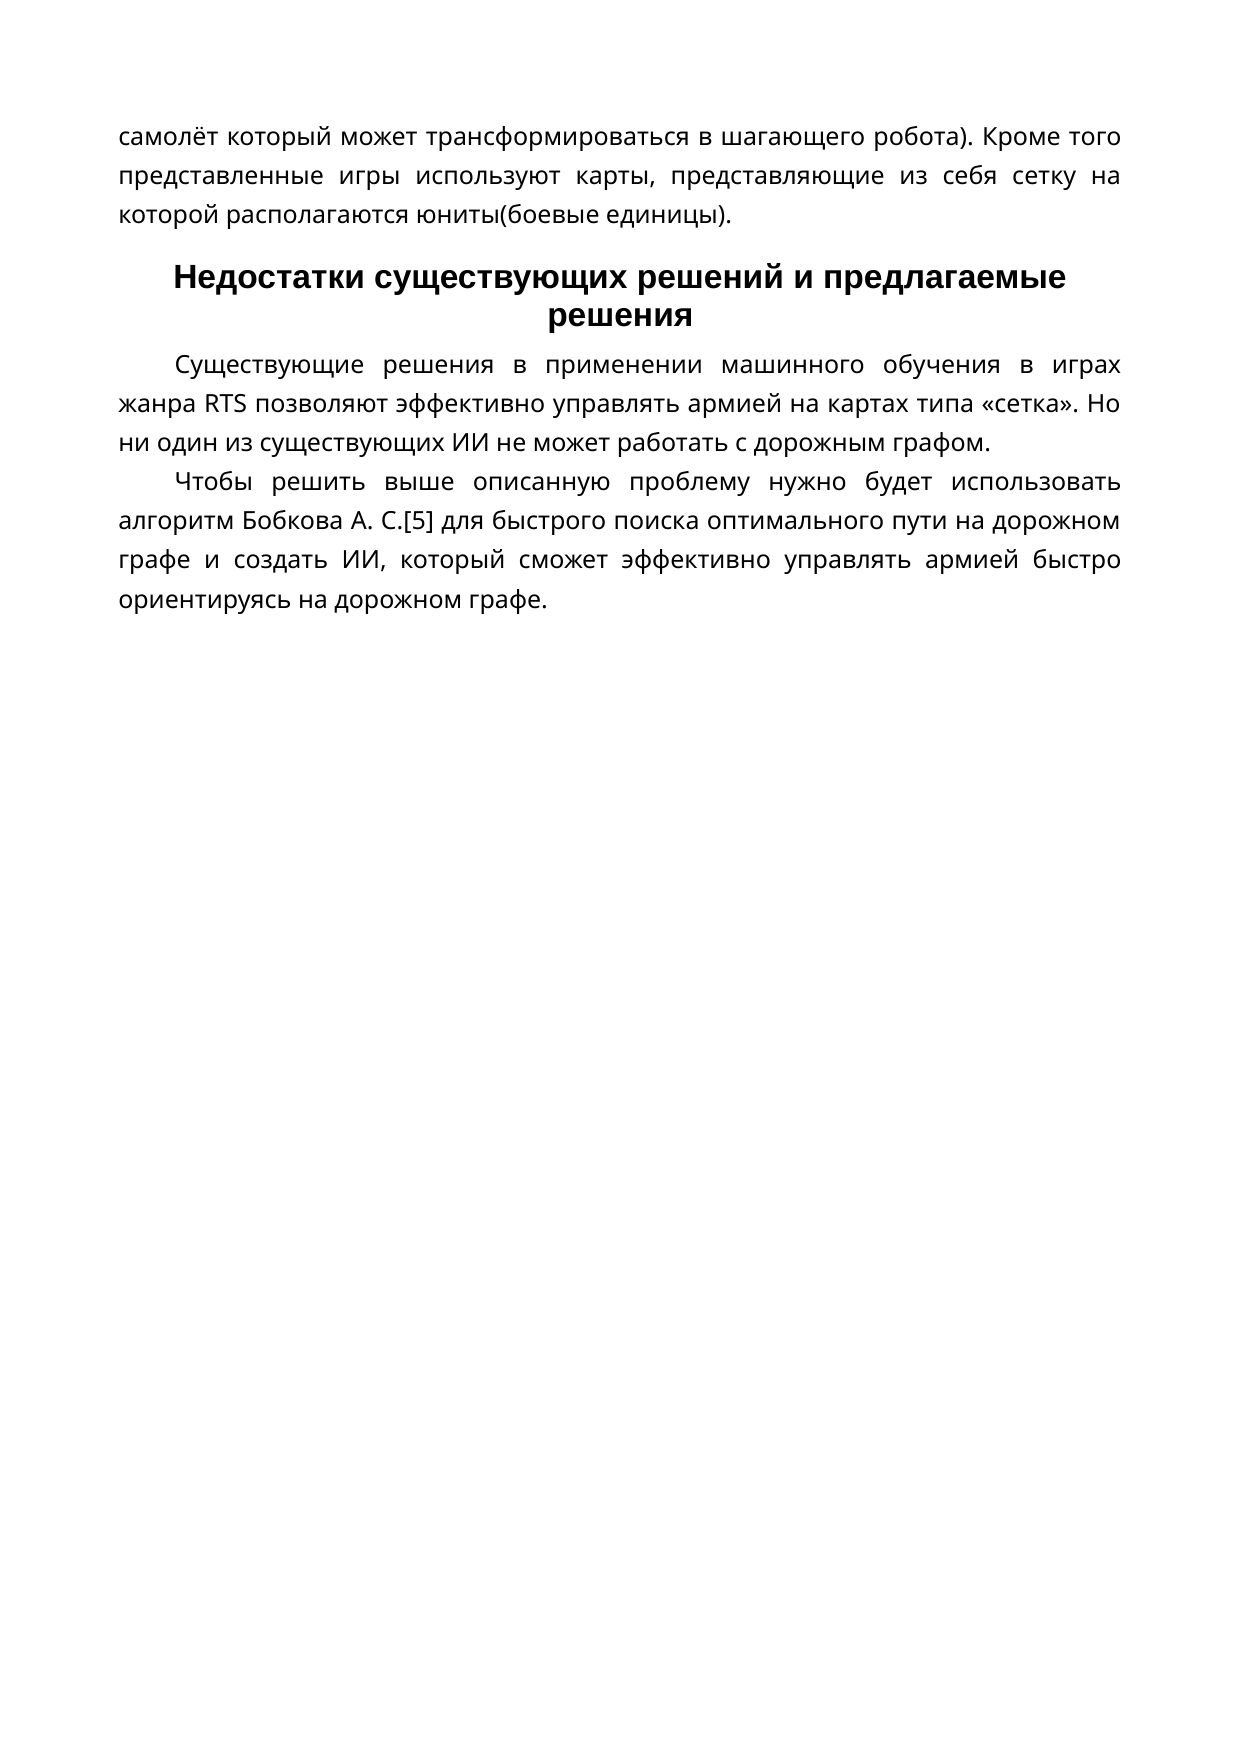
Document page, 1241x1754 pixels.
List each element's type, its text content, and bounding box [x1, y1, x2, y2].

text Существующие решения в применении машинного обучения в играх жанра RTS позволяют эффективно управлять армией на картах типа «сетка». Но ни один из существующих ИИ не может работать с дорожным графом. [118, 346, 1122, 459]
text самолёт который может трансформироваться в шагающего робота). Кроме того представленные игры используют карты, представляющие из себя сетку на которой располагаются юниты(боевые единицы). [118, 118, 1122, 231]
subtitle Недостатки существующих решений и предлагаемые решения [118, 256, 1122, 334]
text Чтобы решить выше описанную проблему нужно будет использовать алгоритм Бобкова А. С.[5] для быстрого поиска оптимального пути на дорожном графе и создать ИИ, который сможет эффективно управлять армией быстро ориентируясь на дорожном графе. [118, 464, 1122, 615]
